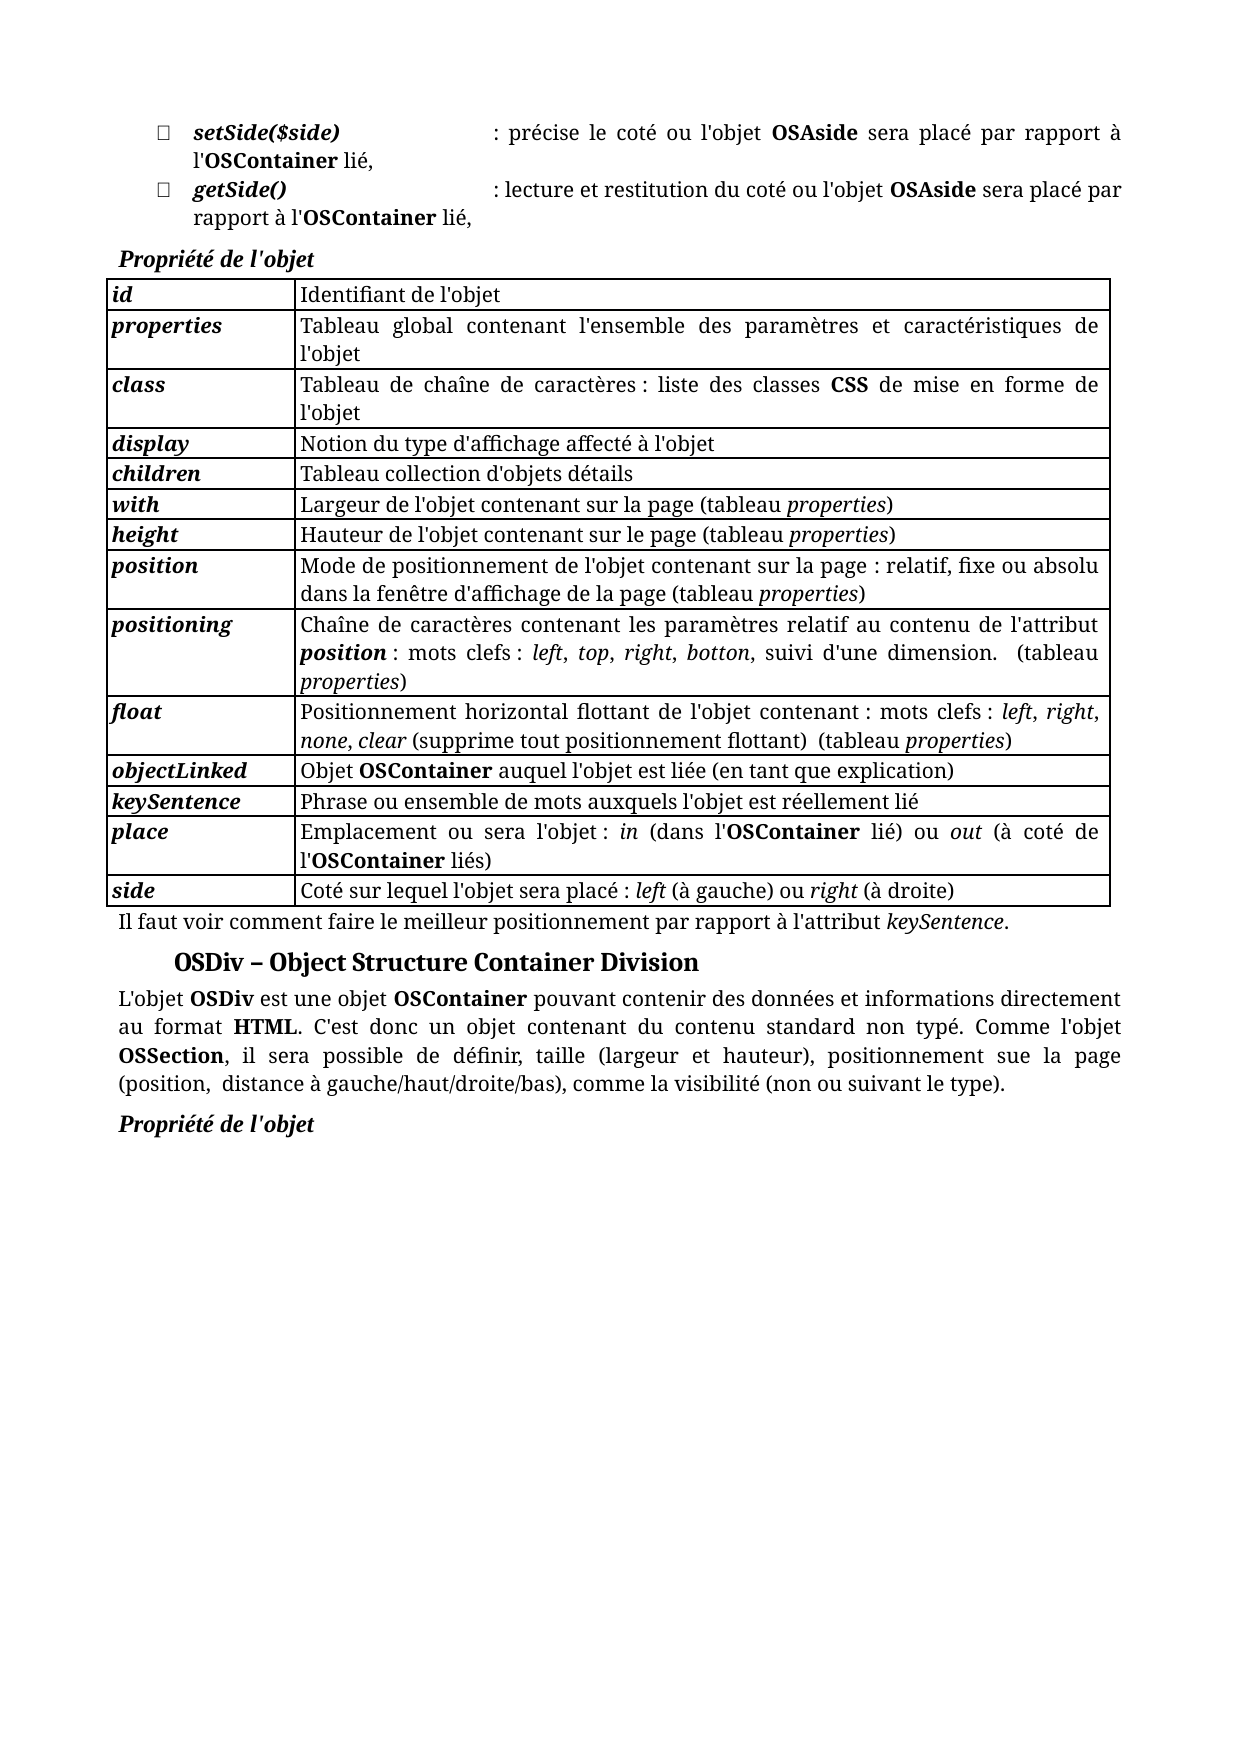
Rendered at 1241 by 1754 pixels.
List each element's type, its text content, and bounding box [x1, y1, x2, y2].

table_cell side [108, 876, 294, 905]
table_cell Coté sur lequel l'objet sera placé : left (à gauche) ou right (à droite) [296, 876, 1109, 905]
table_cell Largeur de l'objet contenant sur la page (tableau properties) [296, 490, 1109, 518]
text L'objet OSDiv est une objet OSContainer pouvant contenir des données et informations directement au format HTML. C'est donc un objet contenant du contenu standard non typé. Comme l'objet OSSection, il sera possible de définir, taille (largeur et hauteur), positionnement sue la page (position, distance à gauche/haut/droite/bas), comme la visibilité (non ou suivant le type). [118, 984, 1122, 1098]
table_cell positioning [108, 610, 294, 695]
table_cell Notion du type d'affichage affecté à l'objet [296, 429, 1109, 457]
table_cell with [108, 490, 294, 518]
list getSide() : lecture et restitution du coté ou l'objet OSAside sera placé par rapport à l'OSContainer lié, [156, 175, 1122, 232]
table_header Identifiant de l'objet [296, 280, 1109, 309]
subtitle Propriété de l'objet [118, 244, 1122, 272]
table_cell Positionnement horizontal flottant de l'objet contenant : mots clefs : left, right, none, clear (supprime tout positionnement flottant) (tableau properties) [296, 697, 1109, 754]
table_cell Phrase ou ensemble de mots auxquels l'objet est réellement lié [296, 787, 1109, 815]
table_cell Tableau collection d'objets détails [296, 459, 1109, 488]
table_cell height [108, 520, 294, 549]
subtitle Propriété de l'objet [118, 1109, 1122, 1138]
table_cell position [108, 551, 294, 608]
table_cell properties [108, 311, 294, 368]
table_cell place [108, 817, 294, 874]
table_header id [108, 280, 294, 309]
table_cell children [108, 459, 294, 488]
table_cell Tableau de chaîne de caractères : liste des classes CSS de mise en forme de l'objet [296, 370, 1109, 427]
text Il faut voir comment faire le meilleur positionnement par rapport à l'attribut keySentence. [118, 907, 1122, 935]
subtitle OSDiv – Object Structure Container Division [174, 947, 1122, 978]
table_cell Emplacement ou sera l'objet : in (dans l'OSContainer lié) ou out (à coté de l'OSContainer liés) [296, 817, 1109, 874]
table_cell Hauteur de l'objet contenant sur le page (tableau properties) [296, 520, 1109, 549]
table_cell keySentence [108, 787, 294, 815]
table_cell class [108, 370, 294, 427]
table_cell Objet OSContainer auquel l'objet est liée (en tant que explication) [296, 756, 1109, 785]
table_cell float [108, 697, 294, 754]
table_cell Mode de positionnement de l'objet contenant sur la page : relatif, fixe ou absolu dans la fenêtre d'affichage de la page (tableau properties) [296, 551, 1109, 608]
table_cell Tableau global contenant l'ensemble des paramètres et caractéristiques de l'objet [296, 311, 1109, 368]
list setSide($side) : précise le coté ou l'objet OSAside sera placé par rapport à l'OSContainer lié, [156, 118, 1122, 175]
table_cell Chaîne de caractères contenant les paramètres relatif au contenu de l'attribut position : mots clefs : left, top, right, botton, suivi d'une dimension. (tableau properties) [296, 610, 1109, 695]
table_cell objectLinked [108, 756, 294, 785]
table_cell display [108, 429, 294, 457]
